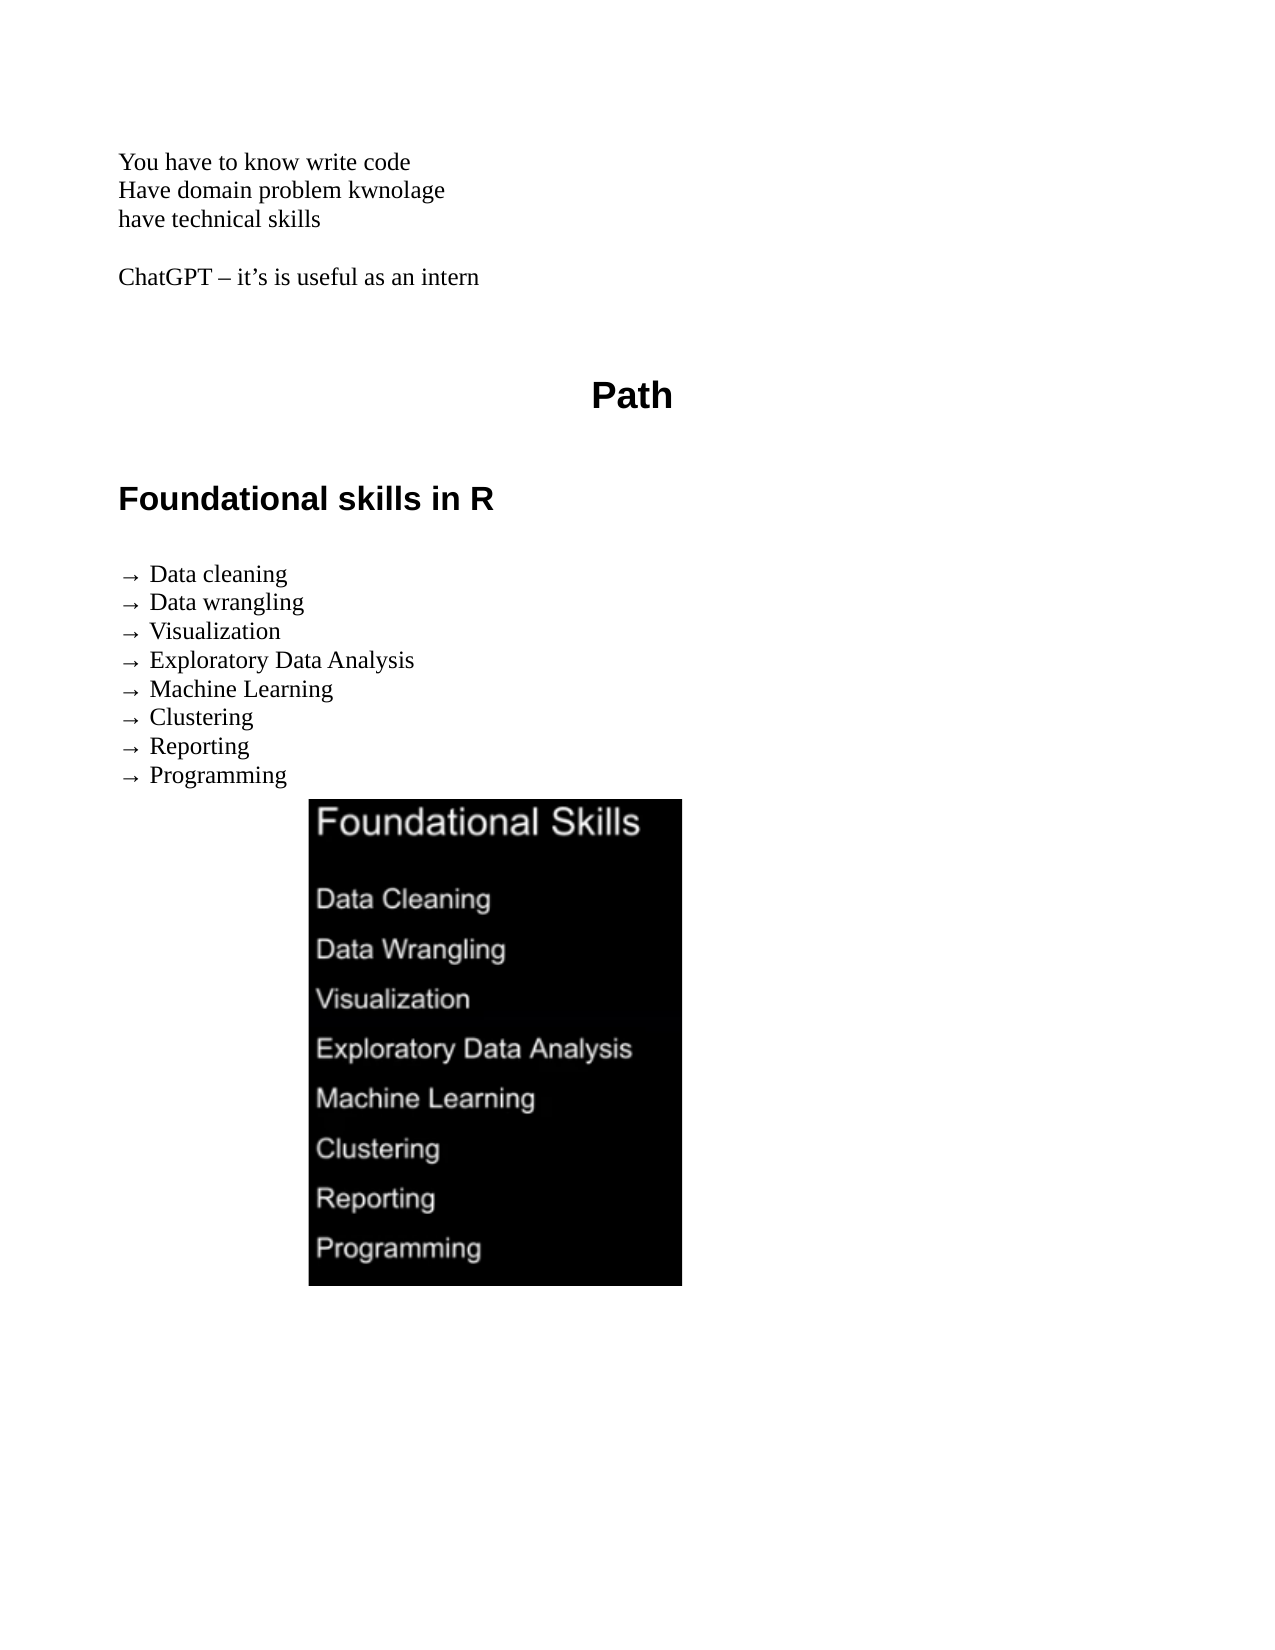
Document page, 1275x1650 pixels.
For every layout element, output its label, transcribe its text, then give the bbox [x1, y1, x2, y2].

text ChatGPT – it’s is useful as an intern [118, 262, 1157, 291]
text You have to know write code [118, 147, 1157, 176]
subtitle Foundational skills in R [118, 479, 1157, 517]
text → Data cleaning → Data wrangling → Visualization → Exploratory Data Analysis → Machine Learning → Clustering → Reporting → Programming [118, 530, 1157, 1314]
subtitle Path [118, 373, 1157, 417]
text have technical skills [118, 204, 1157, 233]
text Have domain problem kwnolage [118, 176, 1157, 204]
picture [308, 799, 683, 1286]
